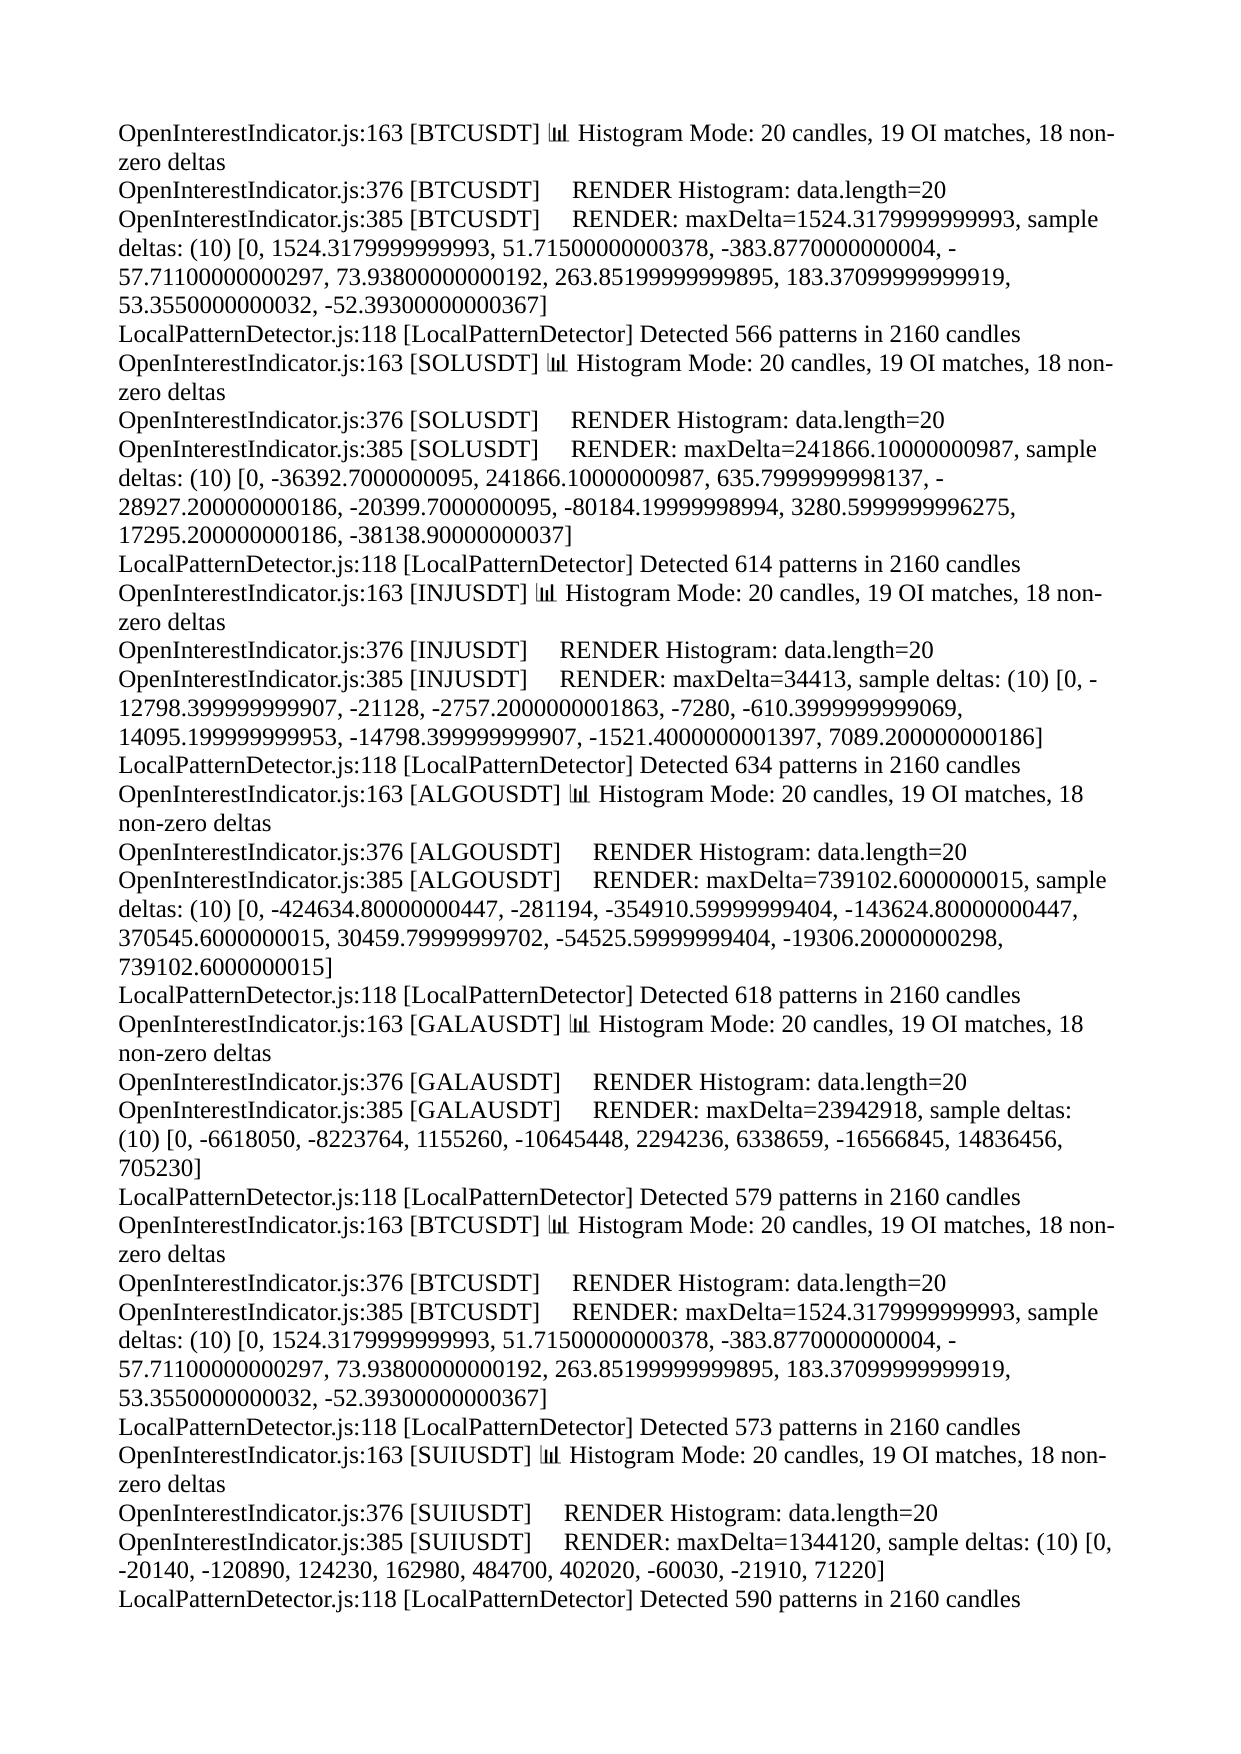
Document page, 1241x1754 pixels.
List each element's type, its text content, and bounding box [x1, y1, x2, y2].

text OpenInterestIndicator.js:385 [SOLUSDT] 🎨 RENDER: maxDelta=241866.10000000987, sample deltas: (10) [0, -36392.7000000095, 241866.10000000987, 635.7999999998137, -28927.200000000186, -20399.7000000095, -80184.19999998994, 3280.5999999996275, 17295.200000000186, -38138.90000000037] [118, 434, 1122, 549]
text OpenInterestIndicator.js:163 [ALGOUSDT] 📊 Histogram Mode: 20 candles, 19 OI matches, 18 non-zero deltas [118, 779, 1122, 837]
text OpenInterestIndicator.js:376 [BTCUSDT] 🎨 RENDER Histogram: data.length=20 [118, 176, 1122, 204]
text OpenInterestIndicator.js:385 [INJUSDT] 🎨 RENDER: maxDelta=34413, sample deltas: (10) [0, -12798.399999999907, -21128, -2757.2000000001863, -7280, -610.3999999999069, 14095.199999999953, -14798.399999999907, -1521.4000000001397, 7089.200000000186] [118, 664, 1122, 751]
text OpenInterestIndicator.js:385 [BTCUSDT] 🎨 RENDER: maxDelta=1524.3179999999993, sample deltas: (10) [0, 1524.3179999999993, 51.71500000000378, -383.8770000000004, -57.71100000000297, 73.93800000000192, 263.85199999999895, 183.37099999999919, 53.3550000000032, -52.39300000000367] [118, 1297, 1122, 1412]
text OpenInterestIndicator.js:163 [SOLUSDT] 📊 Histogram Mode: 20 candles, 19 OI matches, 18 non-zero deltas [118, 348, 1122, 406]
text LocalPatternDetector.js:118 [LocalPatternDetector] Detected 579 patterns in 2160 candles [118, 1182, 1122, 1211]
text LocalPatternDetector.js:118 [LocalPatternDetector] Detected 614 patterns in 2160 candles [118, 549, 1122, 578]
text OpenInterestIndicator.js:163 [BTCUSDT] 📊 Histogram Mode: 20 candles, 19 OI matches, 18 non-zero deltas [118, 118, 1122, 176]
text OpenInterestIndicator.js:385 [ALGOUSDT] 🎨 RENDER: maxDelta=739102.6000000015, sample deltas: (10) [0, -424634.80000000447, -281194, -354910.59999999404, -143624.80000000447, 370545.6000000015, 30459.79999999702, -54525.59999999404, -19306.20000000298, 739102.6000000015] [118, 866, 1122, 981]
text OpenInterestIndicator.js:376 [SOLUSDT] 🎨 RENDER Histogram: data.length=20 [118, 406, 1122, 434]
text OpenInterestIndicator.js:163 [BTCUSDT] 📊 Histogram Mode: 20 candles, 19 OI matches, 18 non-zero deltas [118, 1211, 1122, 1268]
text OpenInterestIndicator.js:376 [BTCUSDT] 🎨 RENDER Histogram: data.length=20 [118, 1268, 1122, 1297]
text LocalPatternDetector.js:118 [LocalPatternDetector] Detected 618 patterns in 2160 candles [118, 981, 1122, 1009]
text OpenInterestIndicator.js:376 [GALAUSDT] 🎨 RENDER Histogram: data.length=20 [118, 1067, 1122, 1096]
text LocalPatternDetector.js:118 [LocalPatternDetector] Detected 566 patterns in 2160 candles [118, 319, 1122, 348]
text OpenInterestIndicator.js:376 [INJUSDT] 🎨 RENDER Histogram: data.length=20 [118, 636, 1122, 664]
text OpenInterestIndicator.js:163 [INJUSDT] 📊 Histogram Mode: 20 candles, 19 OI matches, 18 non-zero deltas [118, 578, 1122, 636]
text LocalPatternDetector.js:118 [LocalPatternDetector] Detected 634 patterns in 2160 candles [118, 751, 1122, 779]
text LocalPatternDetector.js:118 [LocalPatternDetector] Detected 573 patterns in 2160 candles [118, 1412, 1122, 1441]
text OpenInterestIndicator.js:376 [SUIUSDT] 🎨 RENDER Histogram: data.length=20 [118, 1498, 1122, 1527]
text OpenInterestIndicator.js:163 [SUIUSDT] 📊 Histogram Mode: 20 candles, 19 OI matches, 18 non-zero deltas [118, 1441, 1122, 1498]
text LocalPatternDetector.js:118 [LocalPatternDetector] Detected 590 patterns in 2160 candles [118, 1584, 1122, 1613]
text OpenInterestIndicator.js:385 [GALAUSDT] 🎨 RENDER: maxDelta=23942918, sample deltas: (10) [0, -6618050, -8223764, 1155260, -10645448, 2294236, 6338659, -16566845, 14836456, 705230] [118, 1096, 1122, 1182]
text OpenInterestIndicator.js:163 [GALAUSDT] 📊 Histogram Mode: 20 candles, 19 OI matches, 18 non-zero deltas [118, 1009, 1122, 1067]
text OpenInterestIndicator.js:385 [BTCUSDT] 🎨 RENDER: maxDelta=1524.3179999999993, sample deltas: (10) [0, 1524.3179999999993, 51.71500000000378, -383.8770000000004, -57.71100000000297, 73.93800000000192, 263.85199999999895, 183.37099999999919, 53.3550000000032, -52.39300000000367] [118, 204, 1122, 319]
text OpenInterestIndicator.js:376 [ALGOUSDT] 🎨 RENDER Histogram: data.length=20 [118, 837, 1122, 866]
text OpenInterestIndicator.js:385 [SUIUSDT] 🎨 RENDER: maxDelta=1344120, sample deltas: (10) [0, -20140, -120890, 124230, 162980, 484700, 402020, -60030, -21910, 71220] [118, 1527, 1122, 1584]
